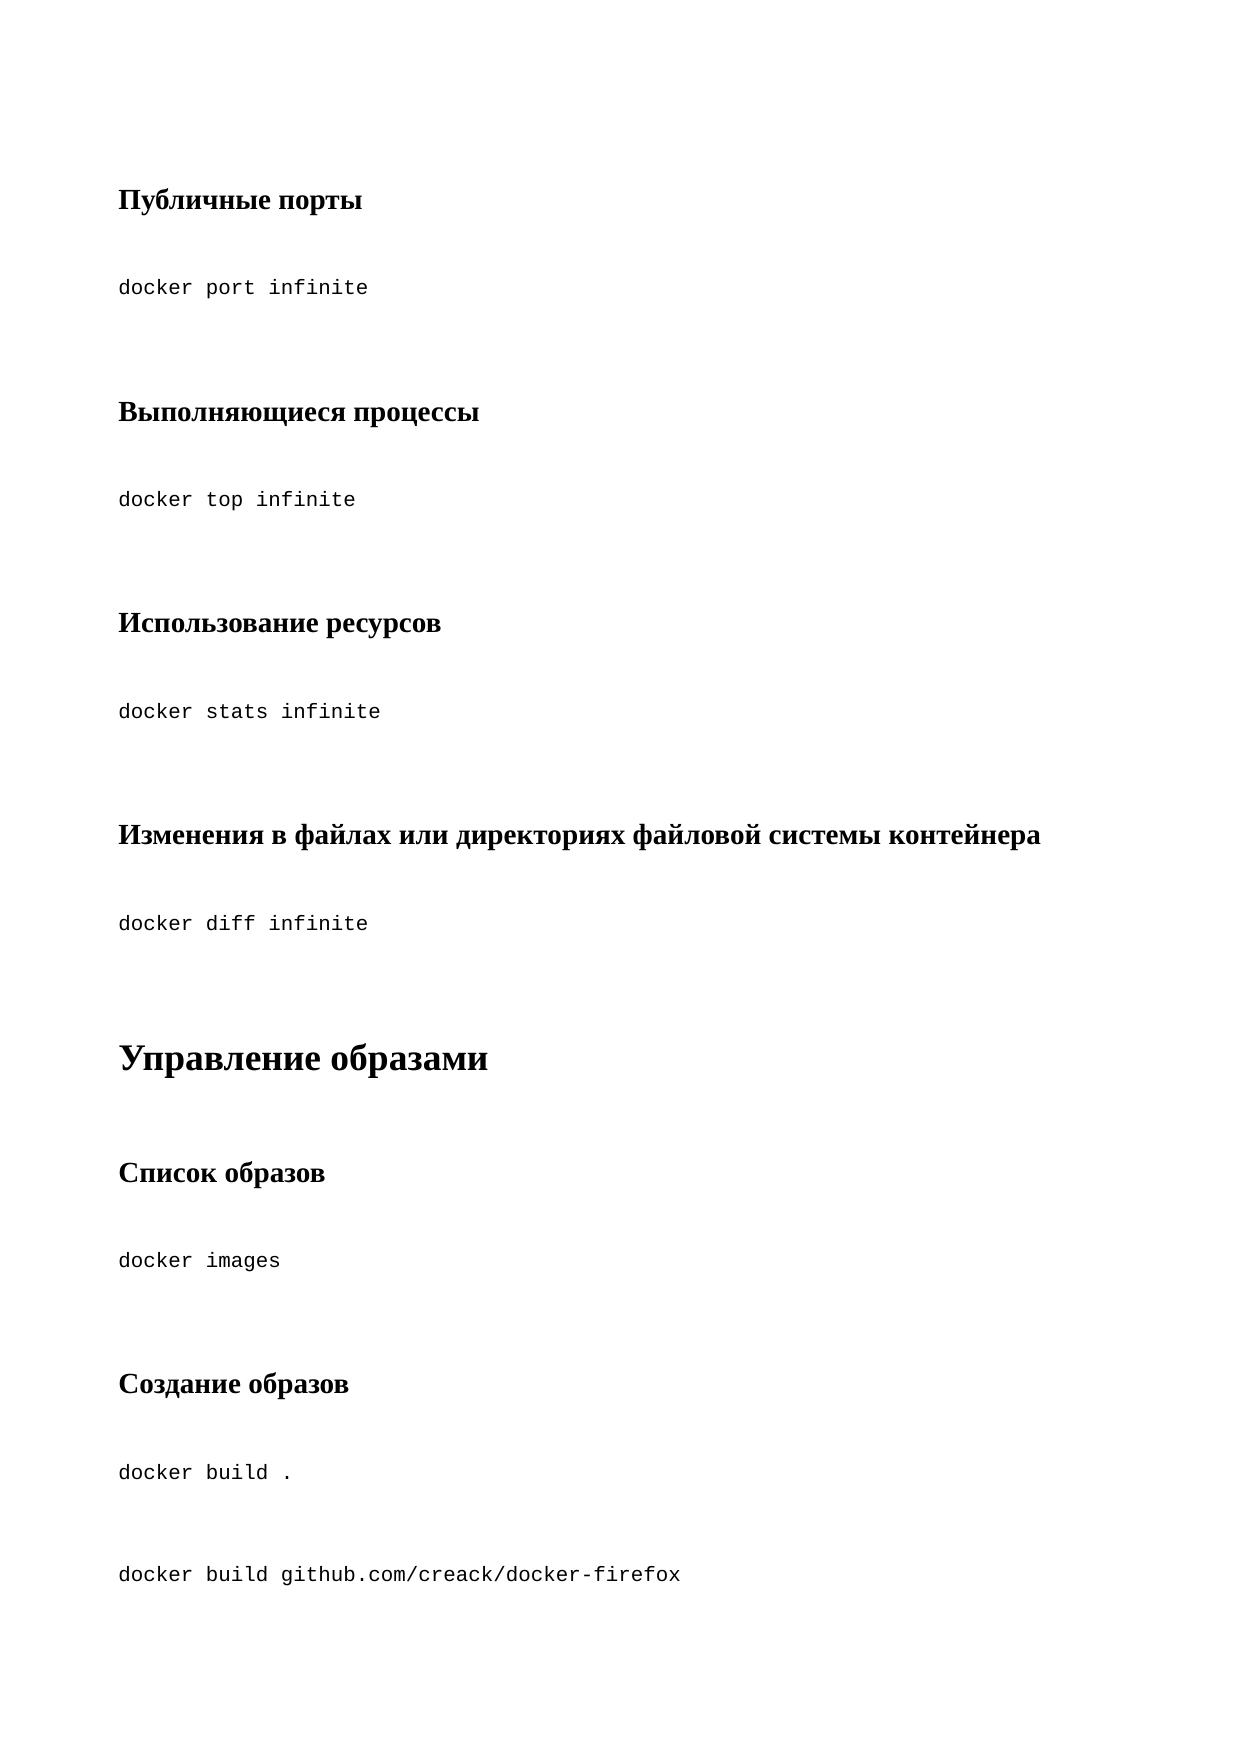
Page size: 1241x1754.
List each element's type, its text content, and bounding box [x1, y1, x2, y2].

subtitle Публичные порты [118, 182, 1122, 215]
subtitle Управление образами [118, 1036, 1122, 1079]
text docker images [118, 1250, 1122, 1273]
text docker build github.com/creack/docker-firefox [118, 1564, 1122, 1588]
text docker top infinite [118, 489, 1122, 512]
text docker port infinite [118, 277, 1122, 301]
subtitle Использование ресурсов [118, 606, 1122, 639]
subtitle Выполняющиеся процессы [118, 394, 1122, 427]
text docker build . [118, 1462, 1122, 1485]
subtitle Создание образов [118, 1367, 1122, 1400]
text docker diff infinite [118, 912, 1122, 936]
text docker stats infinite [118, 701, 1122, 724]
subtitle Список образов [118, 1155, 1122, 1188]
subtitle Изменения в файлах или директориях файловой системы контейнера [118, 817, 1122, 851]
